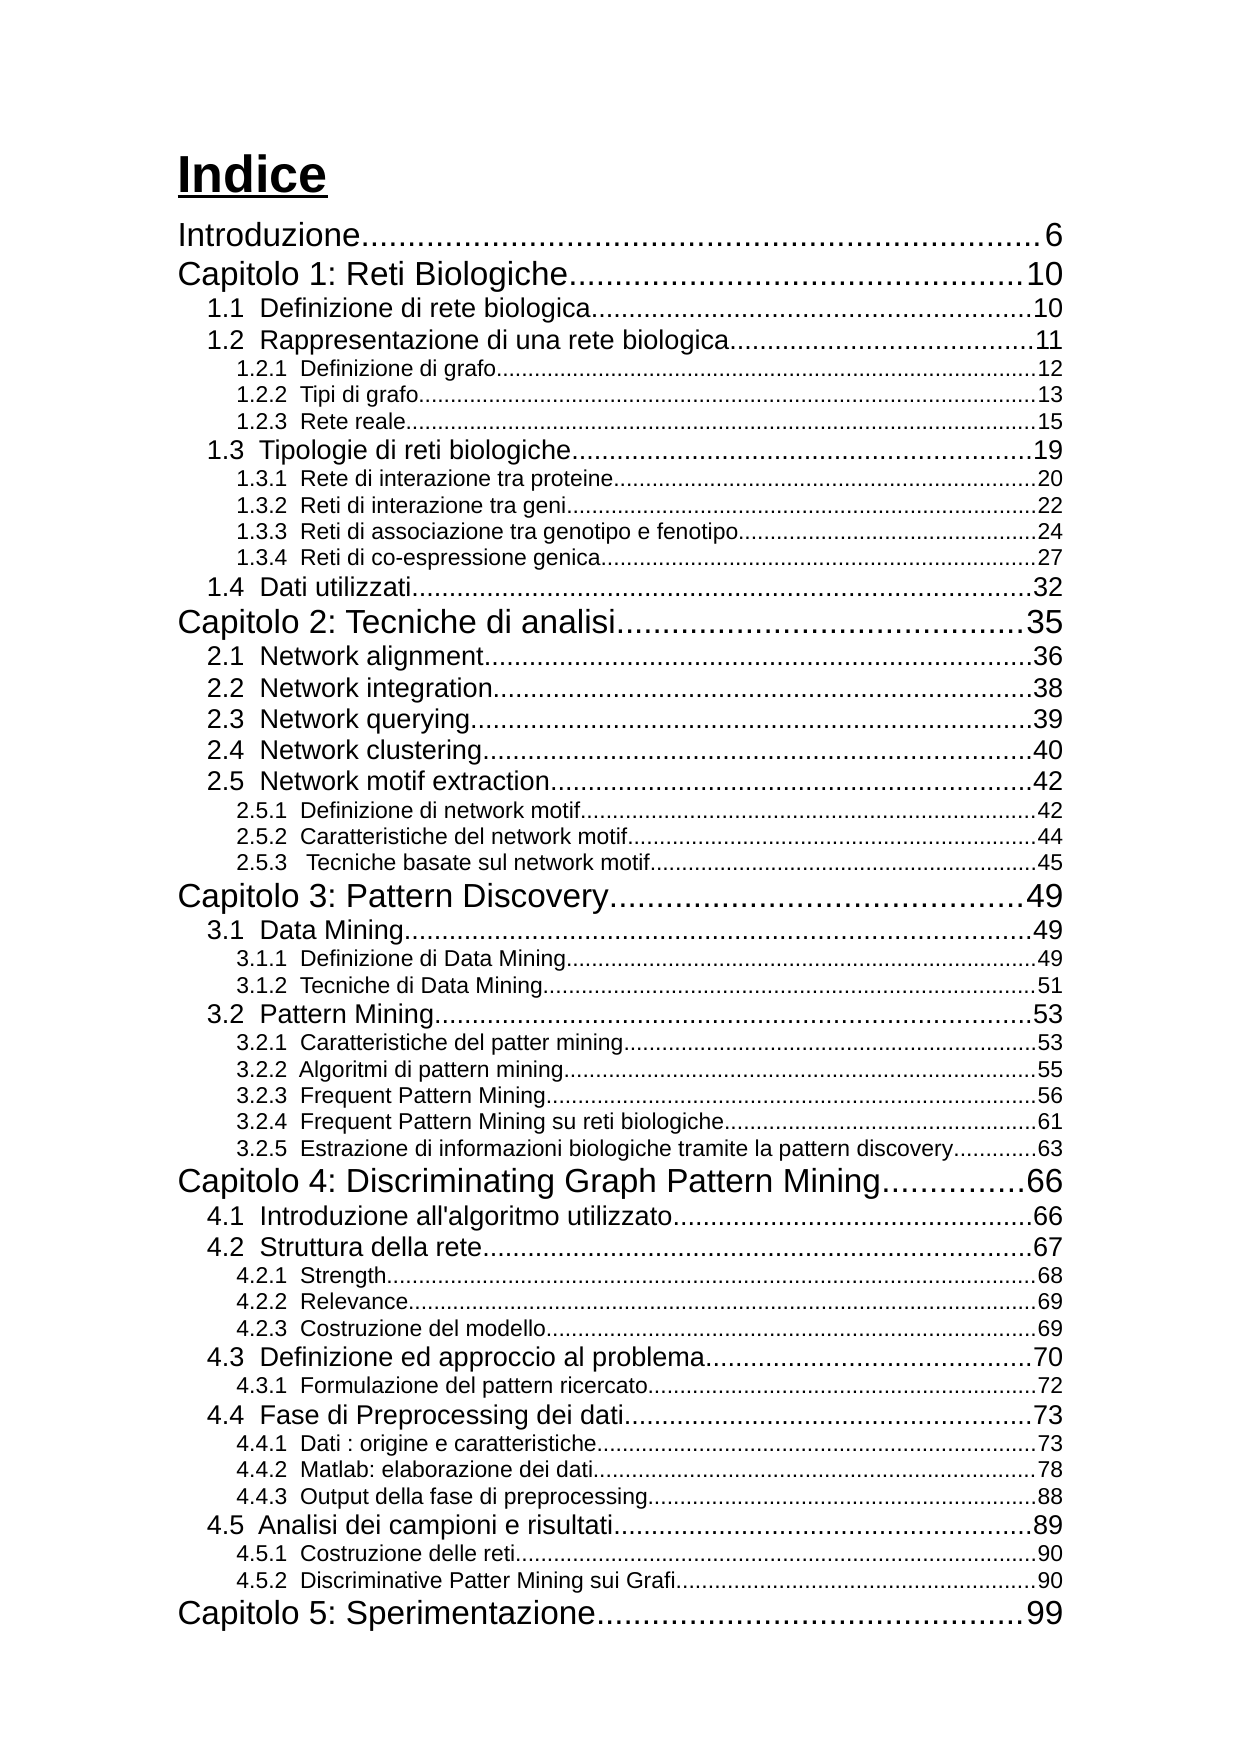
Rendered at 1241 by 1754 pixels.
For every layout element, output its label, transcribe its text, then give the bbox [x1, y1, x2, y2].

text 4.5.1 Costruzione delle reti 90 [236, 1540, 1122, 1567]
text Capitolo 1: Reti Biologiche 10 [177, 254, 1122, 292]
text 3.2.4 Frequent Pattern Mining su reti biologiche 61 [236, 1108, 1122, 1135]
text 1.3.3 Reti di associazione tra genotipo e fenotipo 24 [236, 518, 1122, 544]
text 4.3.1 Formulazione del pattern ricercato 72 [236, 1372, 1122, 1399]
text 2.5.2 Caratteristiche del network motif 44 [236, 823, 1122, 849]
text 2.4 Network clustering 40 [207, 734, 1122, 765]
text 4.2 Struttura della rete 67 [207, 1231, 1122, 1262]
text 1.2.3 Rete reale 15 [236, 408, 1122, 434]
text Capitolo 2: Tecniche di analisi 35 [177, 602, 1122, 640]
text Capitolo 4: Discriminating Graph Pattern Mining 66 [177, 1161, 1122, 1199]
text 1.3.2 Reti di interazione tra geni 22 [236, 492, 1122, 518]
text 4.3 Definizione ed approccio al problema 70 [207, 1341, 1122, 1372]
text Capitolo 3: Pattern Discovery 49 [177, 876, 1122, 914]
text 4.4.3 Output della fase di preprocessing 88 [236, 1483, 1122, 1509]
text Introduzione 6 [177, 216, 1122, 254]
text 4.5 Analisi dei campioni e risultati 89 [207, 1509, 1122, 1540]
text 4.2.2 Relevance 69 [236, 1288, 1122, 1315]
text Capitolo 5: Sperimentazione 99 [177, 1593, 1122, 1631]
text 2.3 Network querying 39 [207, 703, 1122, 734]
text 1.3 Tipologie di reti biologiche 19 [207, 434, 1122, 465]
text 1.3.4 Reti di co-espressione genica 27 [236, 544, 1122, 571]
text 4.1 Introduzione all'algoritmo utilizzato 66 [207, 1199, 1122, 1231]
text 1.2 Rappresentazione di una rete biologica 11 [207, 324, 1122, 355]
text 4.2.1 Strength 68 [236, 1262, 1122, 1288]
text 1.2.1 Definizione di grafo 12 [236, 355, 1122, 381]
text 2.5.1 Definizione di network motif 42 [236, 797, 1122, 823]
text 1.4 Dati utilizzati 32 [207, 571, 1122, 602]
subtitle Indice [177, 143, 1122, 203]
text 3.2.5 Estrazione di informazioni biologiche tramite la pattern discovery 63 [236, 1135, 1122, 1161]
text 4.4.2 Matlab: elaborazione dei dati 78 [236, 1456, 1122, 1483]
text 1.2.2 Tipi di grafo 13 [236, 381, 1122, 408]
text 3.1 Data Mining 49 [207, 914, 1122, 945]
text 3.2 Pattern Mining 53 [207, 998, 1122, 1029]
text 3.2.3 Frequent Pattern Mining 56 [236, 1082, 1122, 1108]
text 4.4.1 Dati : origine e caratteristiche 73 [236, 1430, 1122, 1456]
text 1.1 Definizione di rete biologica 10 [207, 292, 1122, 324]
text 4.2.3 Costruzione del modello 69 [236, 1315, 1122, 1341]
text 3.2.1 Caratteristiche del patter mining 53 [236, 1029, 1122, 1056]
text 2.5.3 Tecniche basate sul network motif 45 [236, 849, 1122, 876]
text 4.5.2 Discriminative Patter Mining sui Grafi 90 [236, 1567, 1122, 1593]
text 2.1 Network alignment 36 [207, 640, 1122, 672]
text 2.2 Network integration 38 [207, 672, 1122, 703]
text 4.4 Fase di Preprocessing dei dati 73 [207, 1399, 1122, 1430]
text 3.1.2 Tecniche di Data Mining 51 [236, 972, 1122, 998]
text 1.3.1 Rete di interazione tra proteine 20 [236, 465, 1122, 492]
text 3.1.1 Definizione di Data Mining 49 [236, 945, 1122, 972]
text 3.2.2 Algoritmi di pattern mining 55 [236, 1056, 1122, 1082]
text 2.5 Network motif extraction 42 [207, 765, 1122, 797]
